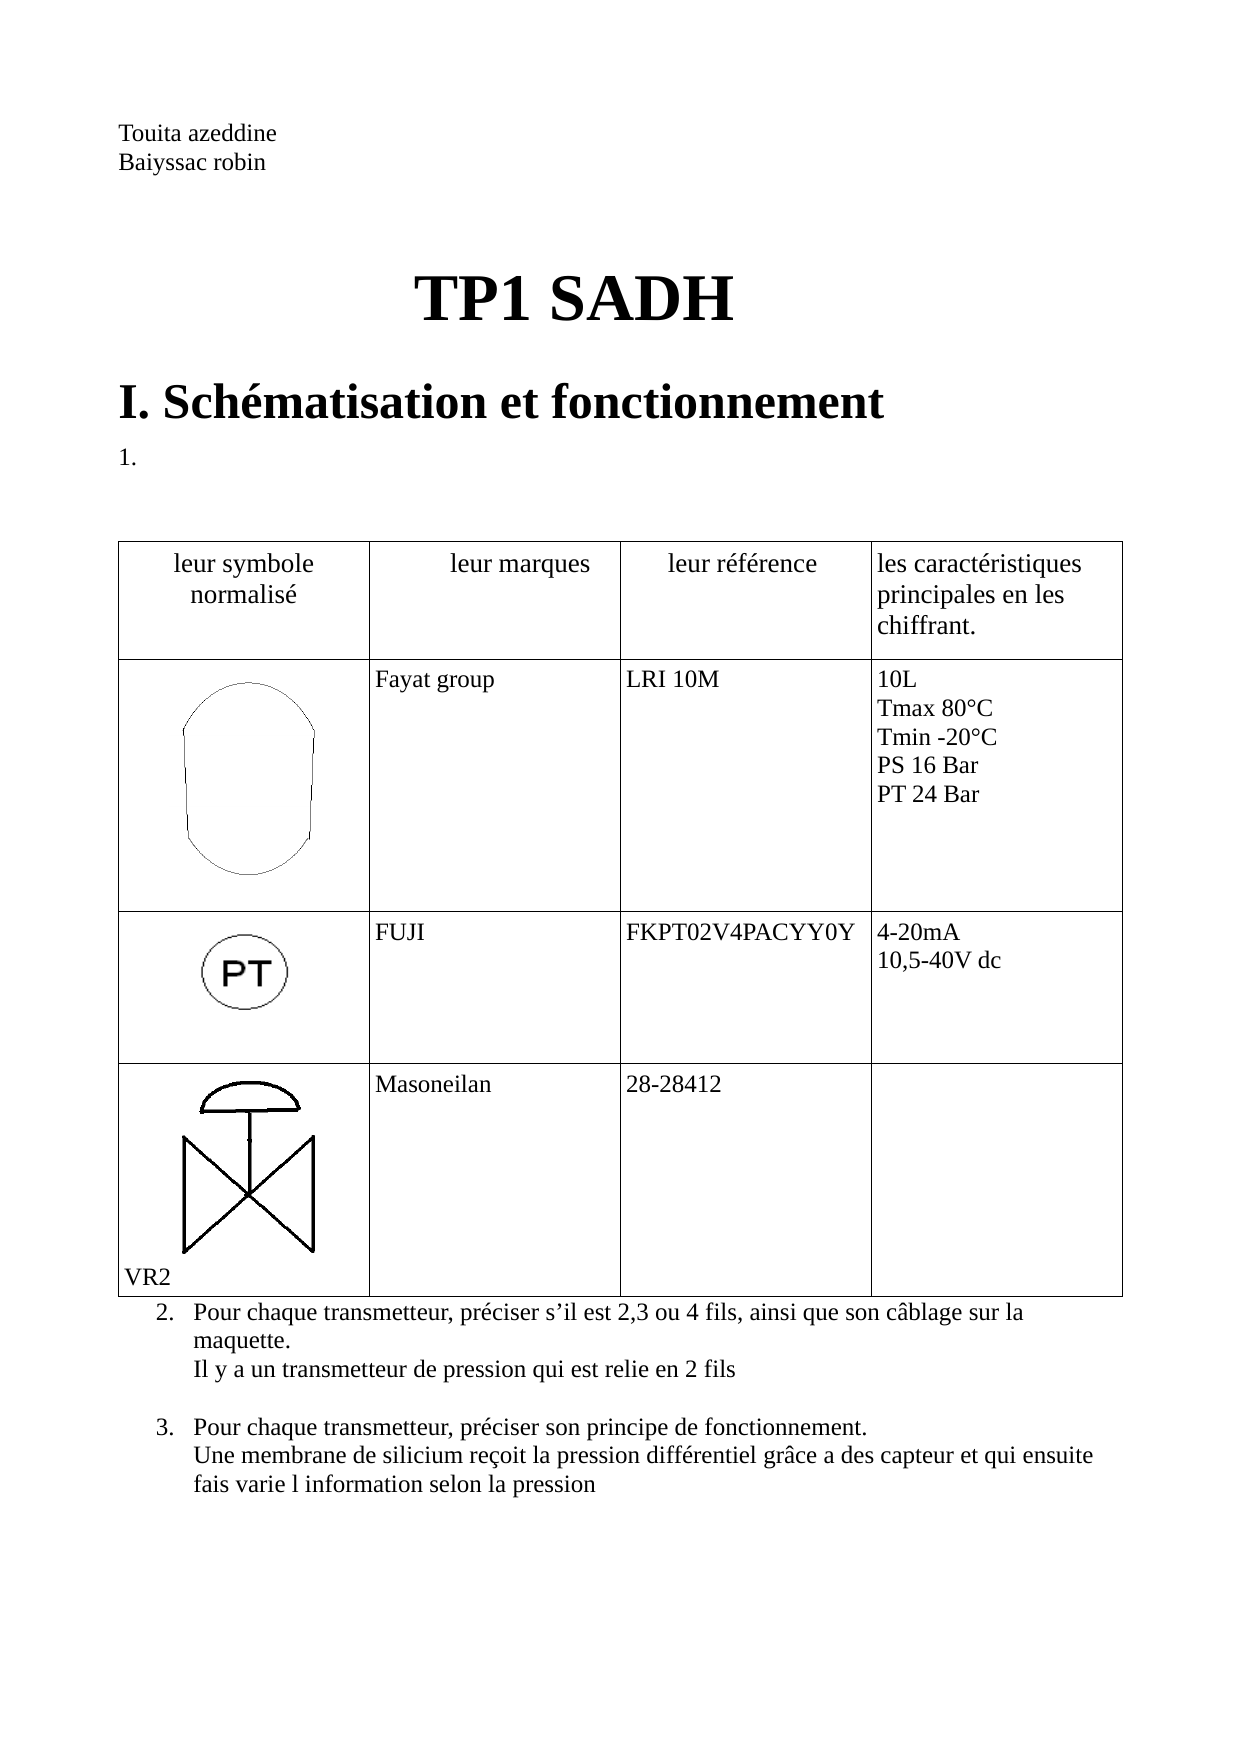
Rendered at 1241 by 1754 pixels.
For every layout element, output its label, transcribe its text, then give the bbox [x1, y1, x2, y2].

table_cell [119, 660, 369, 911]
table_header leur symbole normalisé [119, 542, 369, 658]
table_header leur référence [621, 542, 871, 658]
subtitle I. Schématisation et fonctionnement [118, 372, 1122, 430]
table_cell Masoneilan [370, 1064, 620, 1296]
list Pour chaque transmetteur, préciser son principe de fonctionnement. [156, 1412, 1122, 1440]
text 1. [118, 442, 1122, 471]
table_cell 10L Tmax 80°C Tmin -20°C PS 16 Bar PT 24 Bar [872, 660, 1122, 911]
table_cell Fayat group [370, 660, 620, 911]
text Baiyssac robin [118, 147, 1122, 176]
table_cell [119, 912, 369, 1063]
table_cell LRI 10M [621, 660, 871, 911]
table_cell 4-20mA 10,5-40V dc [872, 912, 1122, 1063]
list Pour chaque transmetteur, préciser s’il est 2,3 ou 4 fils, ainsi que son câblage sur la maquette. [156, 1297, 1122, 1354]
text Touita azeddine [118, 118, 1122, 147]
table_cell 28-28412 [621, 1064, 871, 1296]
table_cell [872, 1064, 1122, 1296]
table_cell VR2 [119, 1064, 369, 1296]
text TP1 SADH [118, 258, 1122, 335]
list Une membrane de silicium reçoit la pression différentiel grâce a des capteur et qui ensuite fais varie l information selon la pression [156, 1440, 1122, 1498]
table_header leur marques [370, 542, 620, 658]
table_cell FKPT02V4PACYY0Y [621, 912, 871, 1063]
table_header les caractéristiques principales en les chiffrant. [872, 542, 1122, 658]
table_cell FUJI [370, 912, 620, 1063]
list Il y a un transmetteur de pression qui est relie en 2 fils [156, 1354, 1122, 1383]
